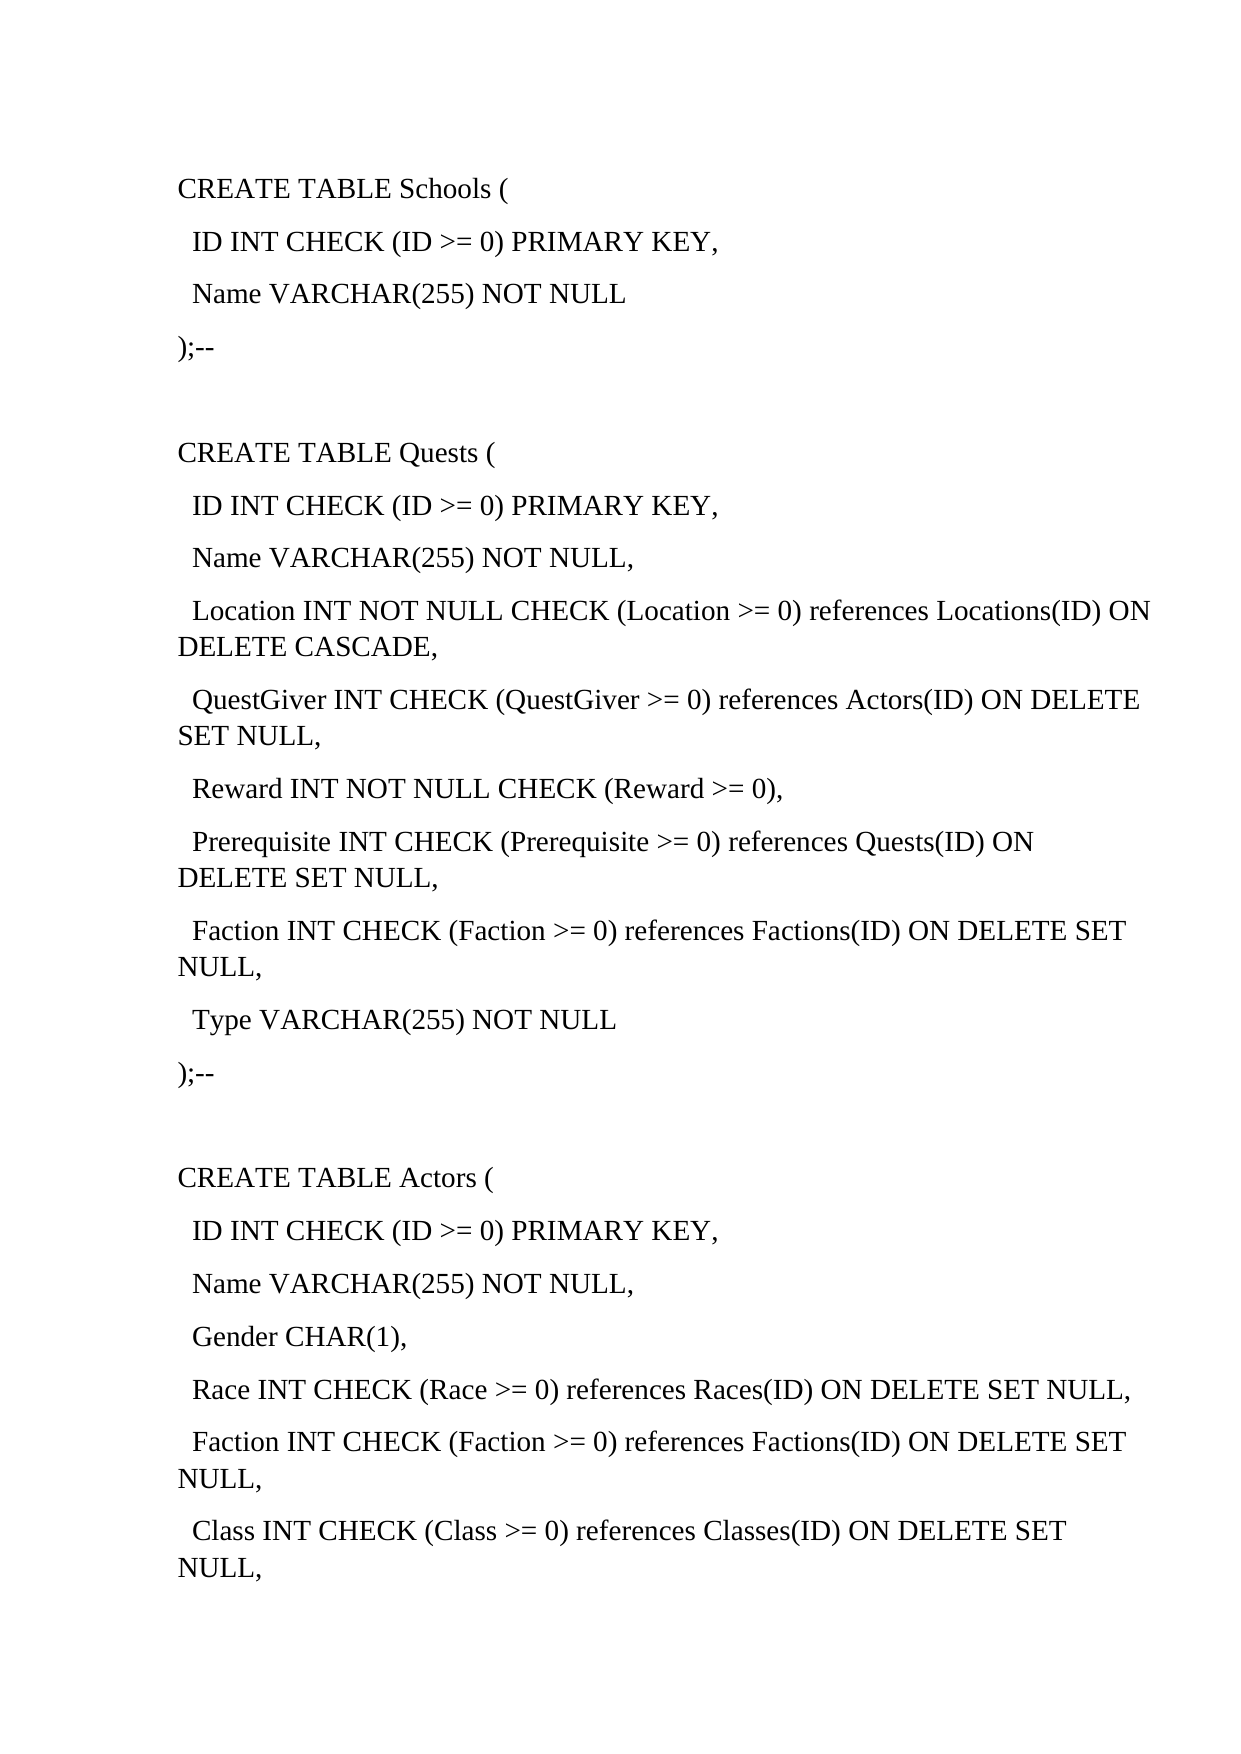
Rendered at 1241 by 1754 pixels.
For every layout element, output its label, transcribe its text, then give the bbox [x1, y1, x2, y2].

text Location INT NOT NULL CHECK (Location >= 0) references Locations(ID) ON DELETE CASCADE, [177, 593, 1152, 663]
text Name VARCHAR(255) NOT NULL [177, 277, 1152, 310]
text Type VARCHAR(255) NOT NULL [177, 1002, 1152, 1036]
text );-- [177, 1055, 1152, 1088]
text ID INT CHECK (ID >= 0) PRIMARY KEY, [177, 224, 1152, 257]
text CREATE TABLE Quests ( [177, 435, 1152, 468]
text Faction INT CHECK (Faction >= 0) references Factions(ID) ON DELETE SET NULL, [177, 1424, 1152, 1494]
text ID INT CHECK (ID >= 0) PRIMARY KEY, [177, 1213, 1152, 1247]
text Gender CHAR(1), [177, 1319, 1152, 1352]
text CREATE TABLE Schools ( [177, 171, 1152, 204]
text Class INT CHECK (Class >= 0) references Classes(ID) ON DELETE SET NULL, [177, 1513, 1152, 1583]
text Name VARCHAR(255) NOT NULL, [177, 1266, 1152, 1300]
text Reward INT NOT NULL CHECK (Reward >= 0), [177, 771, 1152, 805]
text Name VARCHAR(255) NOT NULL, [177, 541, 1152, 574]
text ID INT CHECK (ID >= 0) PRIMARY KEY, [177, 488, 1152, 521]
text );-- [177, 329, 1152, 363]
text Prerequisite INT CHECK (Prerequisite >= 0) references Quests(ID) ON DELETE SET NULL, [177, 824, 1152, 894]
text Faction INT CHECK (Faction >= 0) references Factions(ID) ON DELETE SET NULL, [177, 913, 1152, 983]
text CREATE TABLE Actors ( [177, 1161, 1152, 1194]
text QuestGiver INT CHECK (QuestGiver >= 0) references Actors(ID) ON DELETE SET NULL, [177, 682, 1152, 752]
text Race INT CHECK (Race >= 0) references Races(ID) ON DELETE SET NULL, [177, 1372, 1152, 1405]
